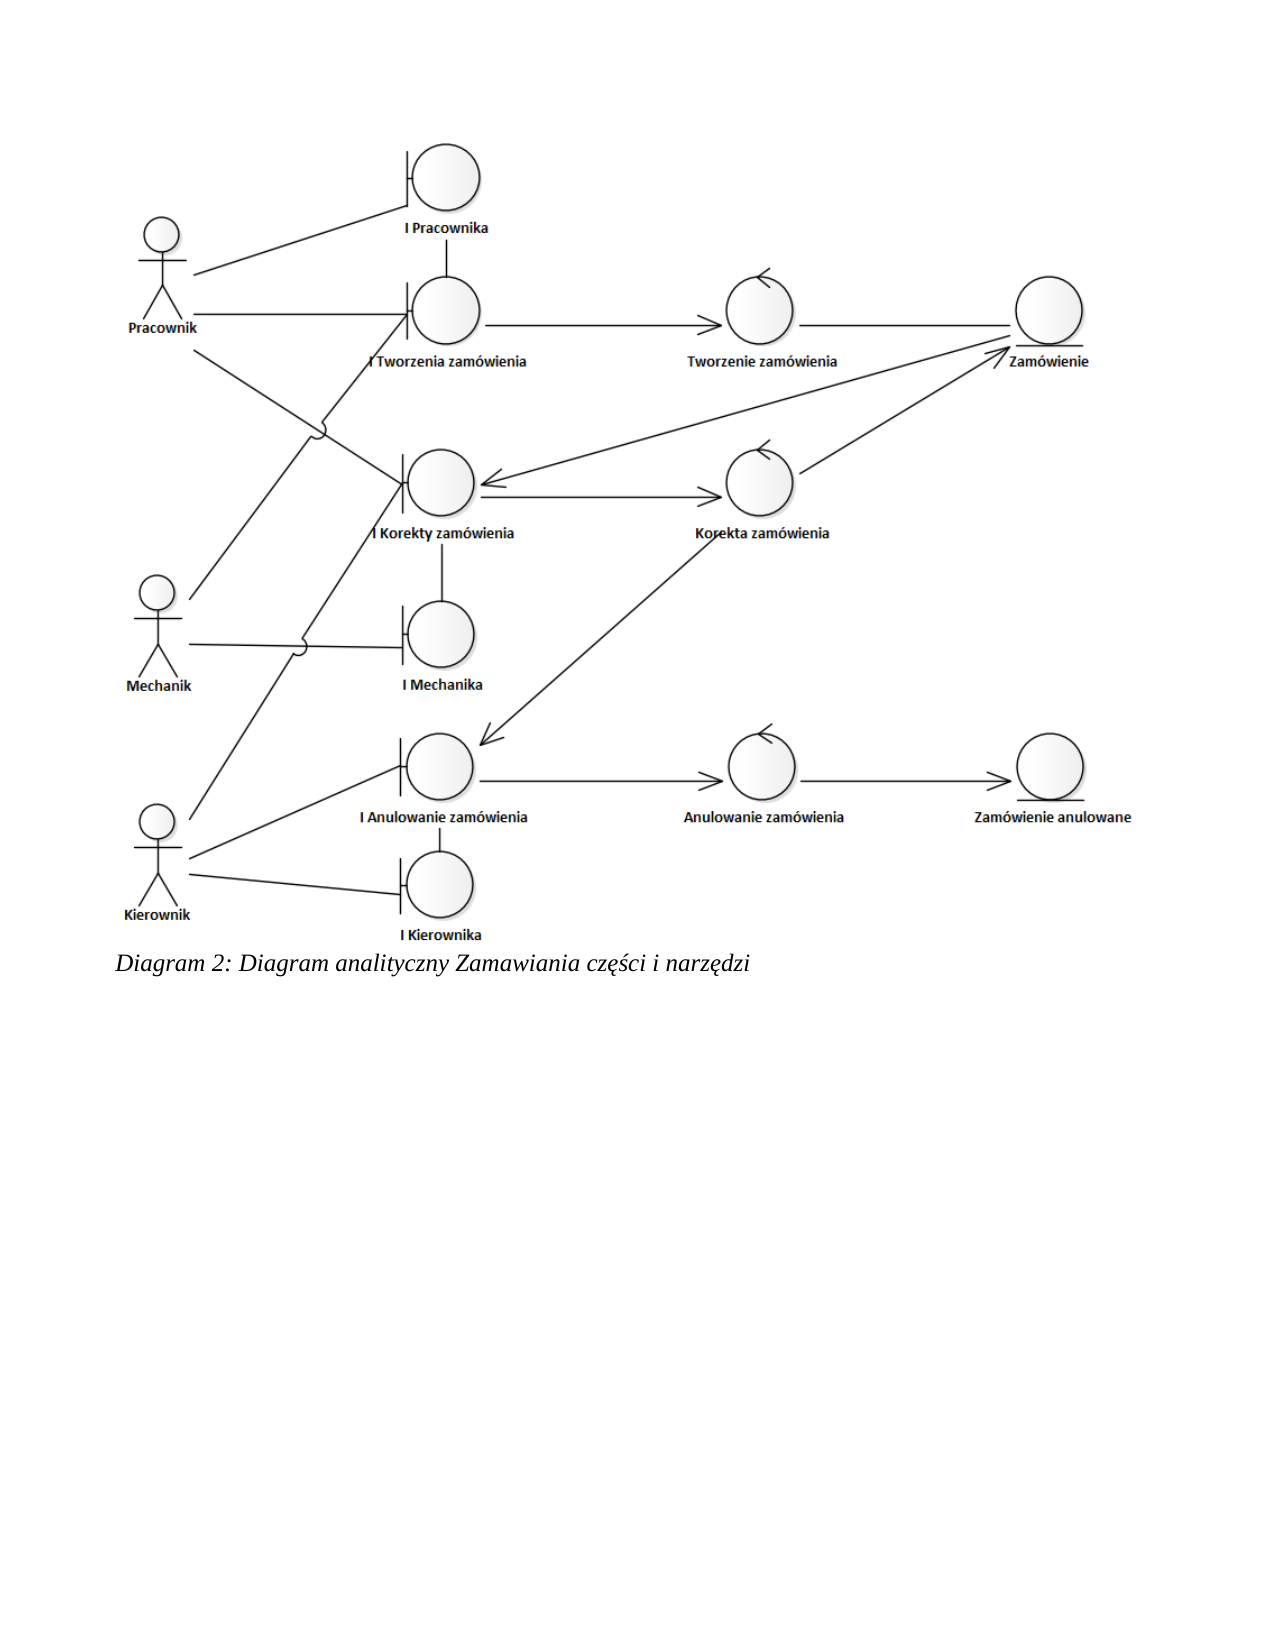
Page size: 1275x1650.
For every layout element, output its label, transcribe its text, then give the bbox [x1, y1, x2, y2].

picture [115, 141, 1154, 948]
text Diagram 2: Diagram analityczny Zamawiania części i narzędzi [115, 948, 1154, 976]
